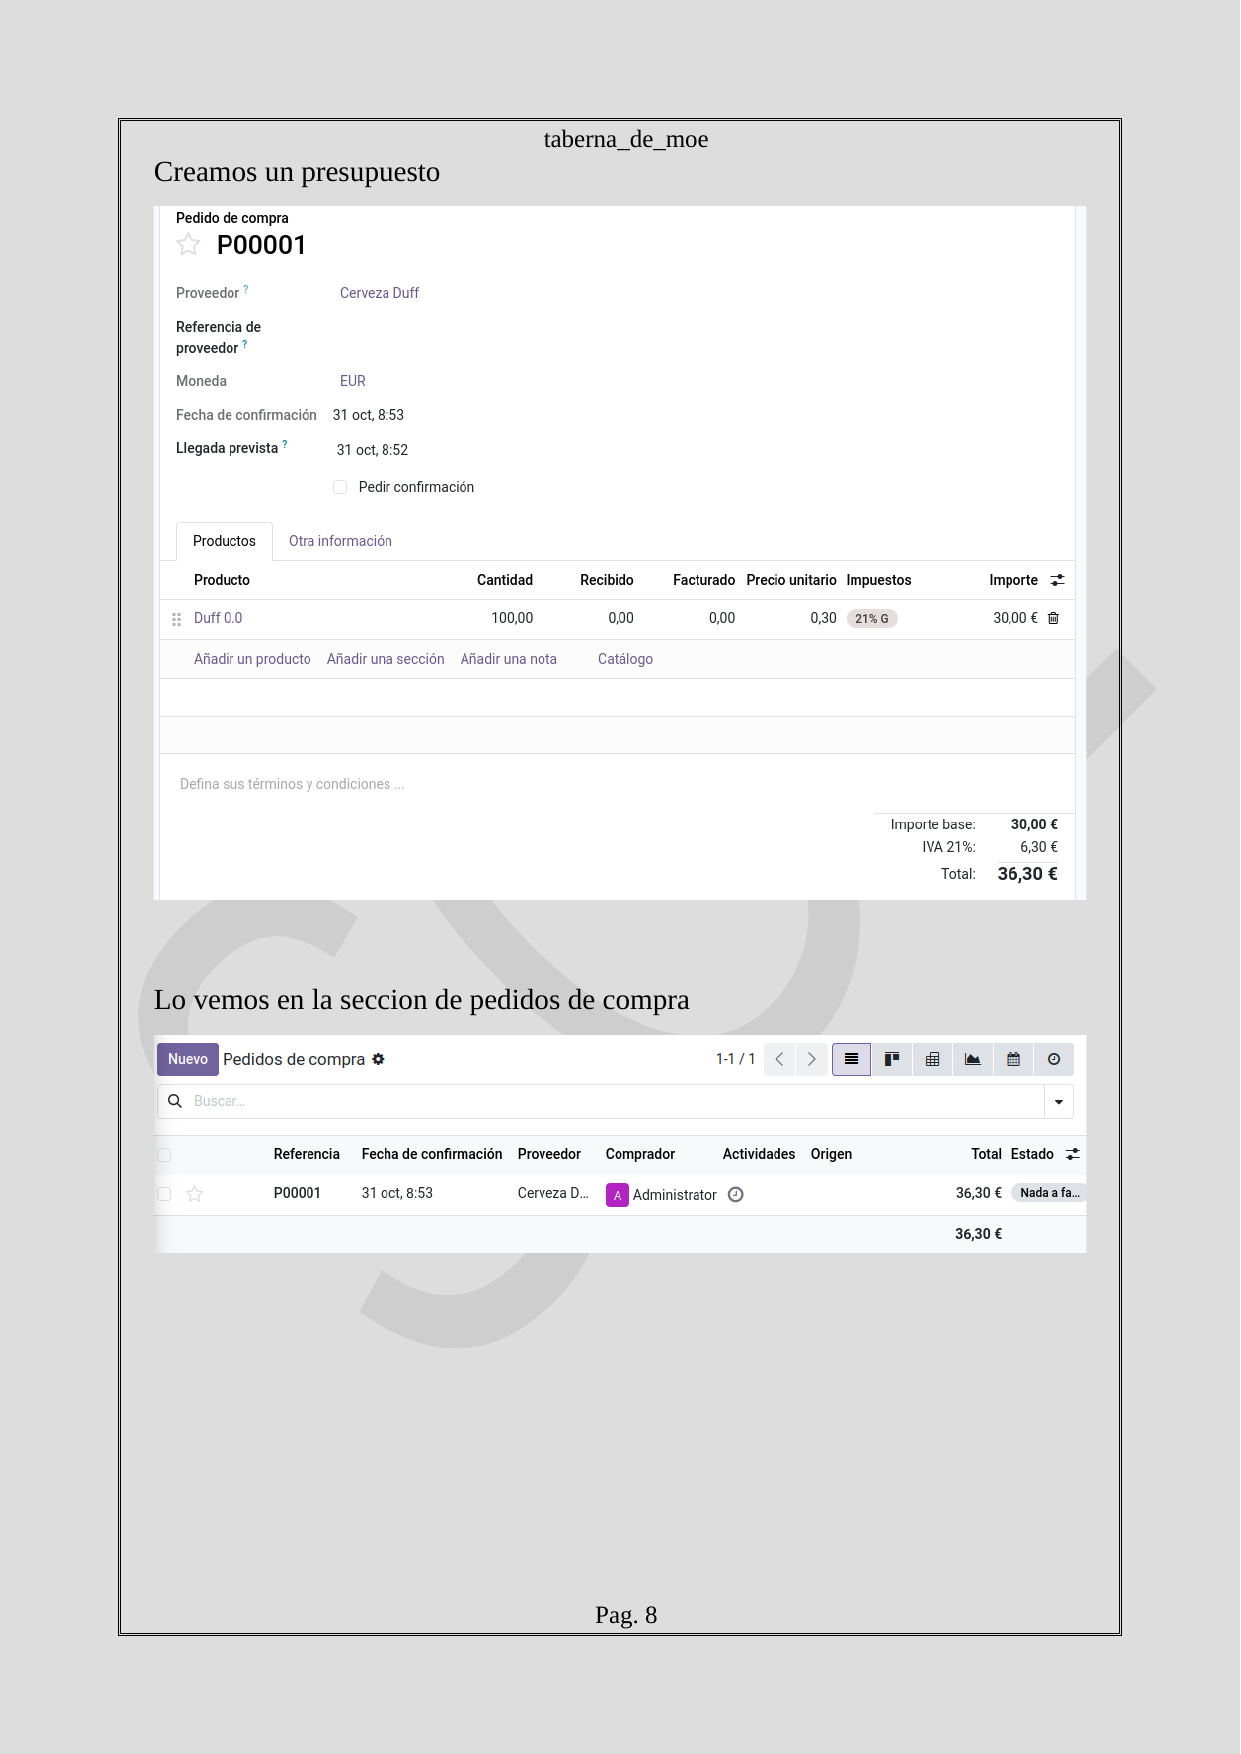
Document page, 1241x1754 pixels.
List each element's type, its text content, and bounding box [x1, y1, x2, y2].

text Lo vemos en la seccion de pedidos de compra [189, 900, 537, 1016]
picture [153, 206, 1087, 900]
text Lo vemos en la seccion de pedidos de compra [154, 900, 212, 959]
text Creamos un presupuesto [154, 154, 1087, 187]
picture [153, 1035, 1087, 1253]
text Lo vemos en la seccion de pedidos de compra [493, 900, 808, 1016]
text Lo vemos en la seccion de pedidos de compra [835, 900, 1087, 1016]
